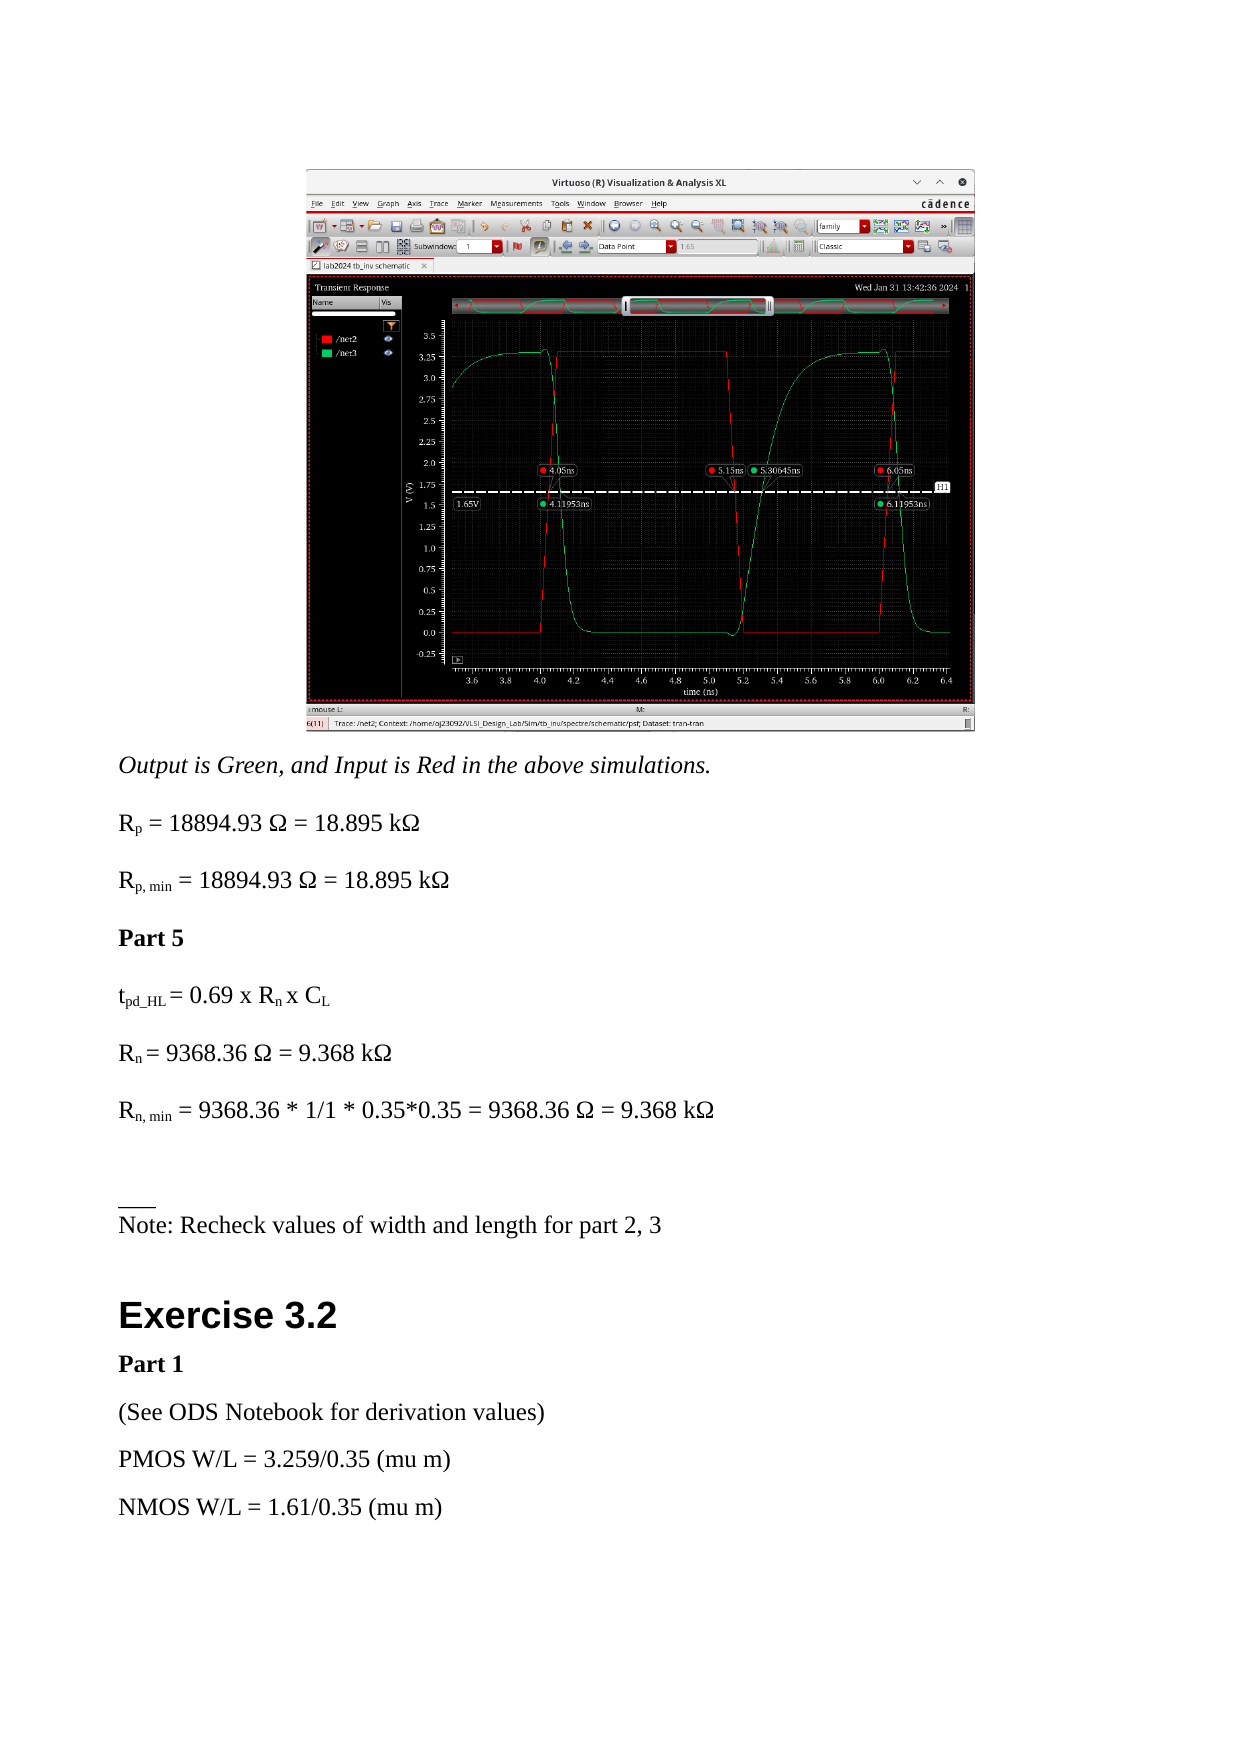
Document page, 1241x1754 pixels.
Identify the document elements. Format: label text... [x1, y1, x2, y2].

text Rp = 18894.93 Ω = 18.895 kΩ [118, 808, 1122, 837]
text ___ [118, 1182, 1122, 1211]
text NMOS W/L = 1.61/0.35 (mu m) [118, 1492, 1122, 1521]
text Rn = 9368.36 Ω = 9.368 kΩ [118, 1038, 1122, 1067]
picture [306, 169, 975, 732]
text Output is Green, and Input is Red in the above simulations. [118, 751, 1122, 779]
text Rn, min = 9368.36 * 1/1 * 0.35*0.35 = 9368.36 Ω = 9.368 kΩ [118, 1096, 1122, 1124]
text tpd_HL = 0.69 x Rn x CL [118, 981, 1122, 1009]
text Note: Recheck values of width and length for part 2, 3 [118, 1211, 1122, 1239]
text PMOS W/L = 3.259/0.35 (mu m) [118, 1444, 1122, 1473]
text Part 5 [118, 923, 1122, 952]
text (See ODS Notebook for derivation values) [118, 1397, 1122, 1426]
subtitle Exercise 3.2 [118, 1293, 1122, 1337]
text Part 1 [118, 1349, 1122, 1378]
text Rp, min = 18894.93 Ω = 18.895 kΩ [118, 866, 1122, 894]
